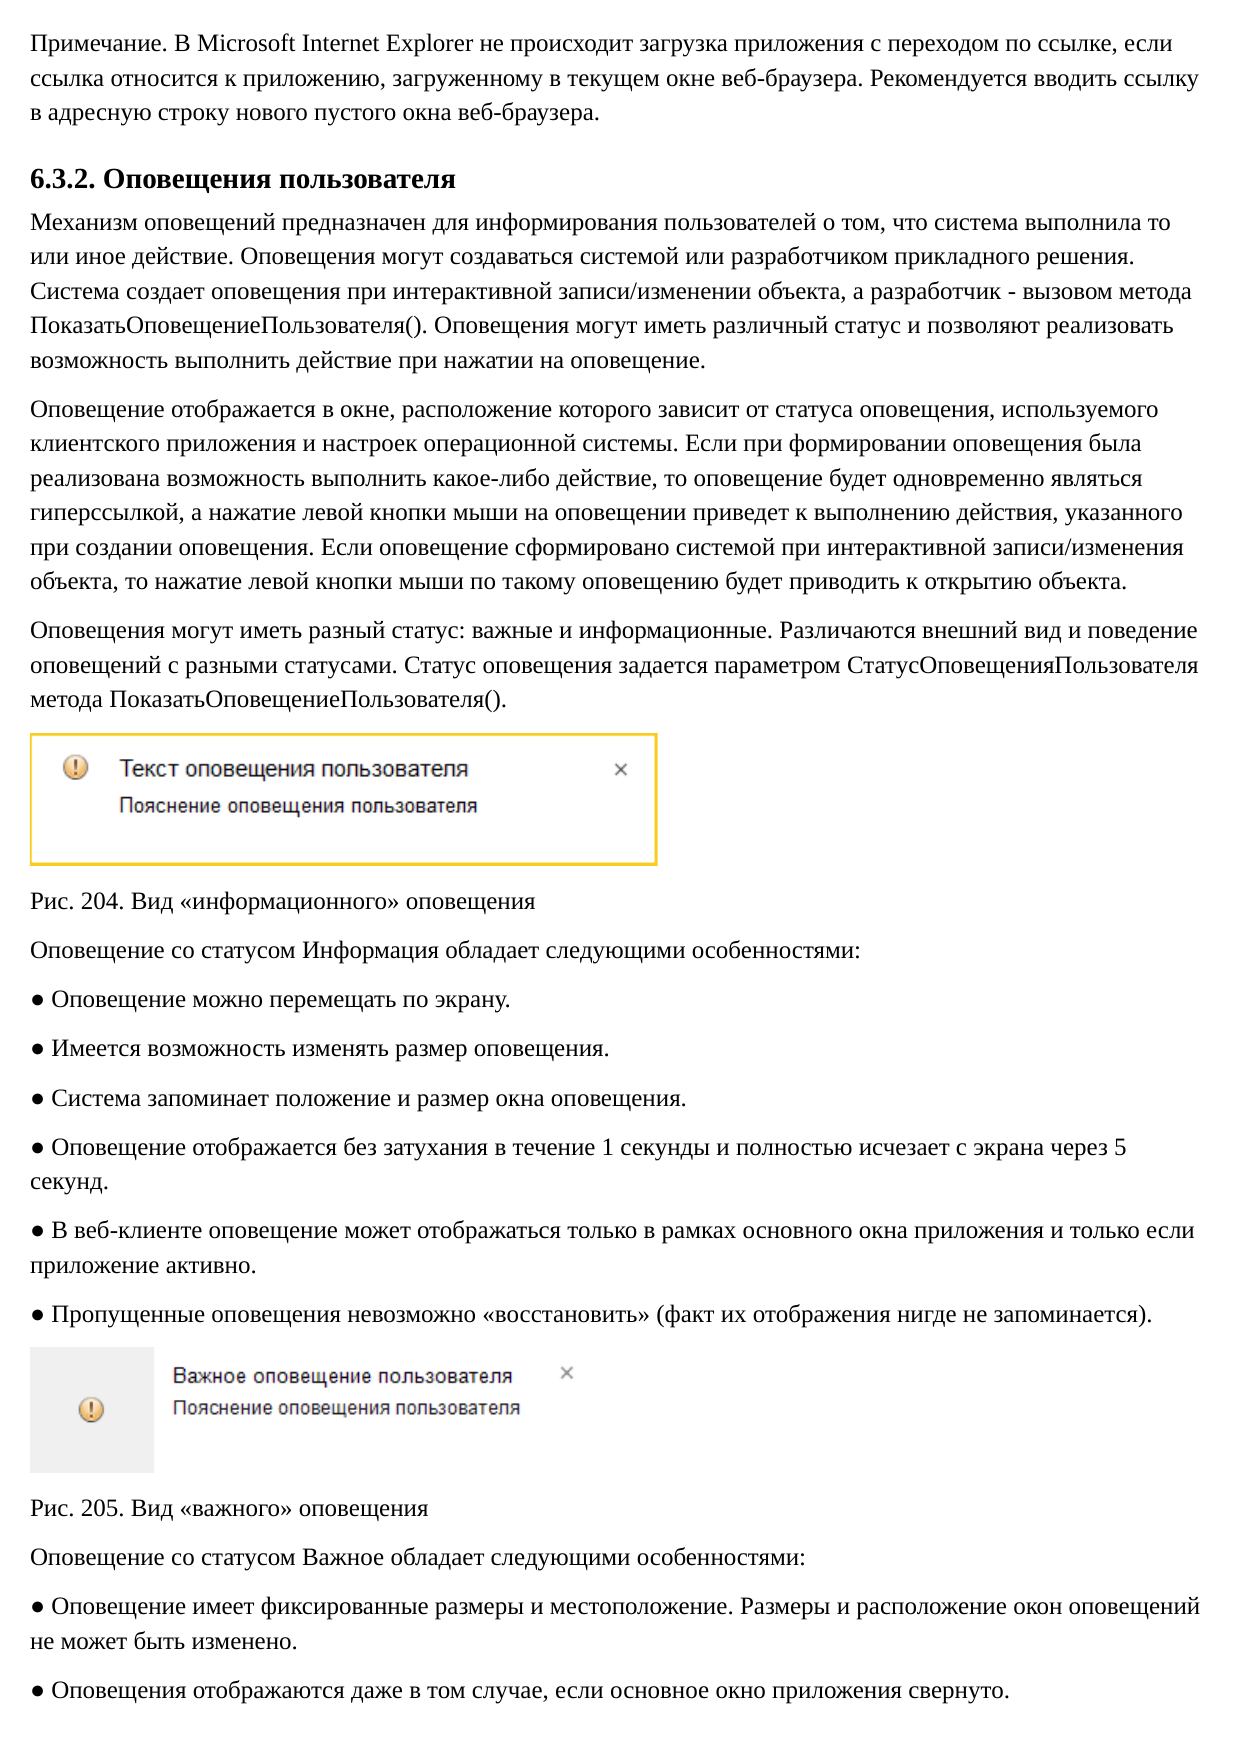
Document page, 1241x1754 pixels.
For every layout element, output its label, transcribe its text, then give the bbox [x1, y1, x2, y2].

text Оповещение со статусом Информация обладает следующими особенностями: [30, 935, 1211, 964]
text ● Оповещение можно перемещать по экрану. [30, 984, 1211, 1013]
subtitle 6.3.2. Оповещения пользователя [30, 161, 1211, 194]
text ● В веб-клиенте оповещение может отображаться только в рамках основного окна приложения и только если приложение активно. [30, 1215, 1211, 1278]
picture [29, 733, 658, 866]
text ● Имеется возможность изменять размер оповещения. [30, 1033, 1211, 1062]
text Оповещения могут иметь разный статус: важные и информационные. Различаются внешний вид и поведение оповещений с разными статусами. Статус оповещения задается параметром СтатусОповещенияПользователя метода ПоказатьОповещениеПользователя(). [30, 615, 1211, 713]
text Оповещение со статусом Важное обладает следующими особенностями: [30, 1542, 1211, 1571]
text Примечание. В Microsoft Internet Explorer не происходит загрузка приложения с переходом по ссылке, если ссылка относится к приложению, загруженному в текущем окне веб-браузера. Рекомендуется вводить ссылку в адресную строку нового пустого окна веб-браузера. [30, 28, 1211, 126]
text ● Пропущенные оповещения невозможно «восстановить» (факт их отображения нигде не запоминается). [30, 1299, 1211, 1327]
text Механизм оповещений предназначен для информирования пользователей о том, что система выполнила то или иное действие. Оповещения могут создаваться системой или разработчиком прикладного решения. Система создает оповещения при интерактивной записи/изменении объекта, а разработчик ‑ вызовом метода ПоказатьОповещениеПользователя(). Оповещения могут иметь различный статус и позволяют реализовать возможность выполнить действие при нажатии на оповещение. [30, 207, 1211, 373]
text Рис. 204. Вид «информационного» оповещения [30, 886, 1211, 915]
text ● Система запоминает положение и размер окна оповещения. [30, 1083, 1211, 1111]
text Рис. 205. Вид «важного» оповещения [30, 1493, 1211, 1522]
text ● Оповещения отображаются даже в том случае, если основное окно приложения свернуто. [30, 1675, 1211, 1703]
picture [29, 1347, 593, 1473]
text ● Оповещение имеет фиксированные размеры и местоположение. Размеры и расположение окон оповещений не может быть изменено. [30, 1591, 1211, 1654]
text Оповещение отображается в окне, расположение которого зависит от статуса оповещения, используемого клиентского приложения и настроек операционной системы. Если при формировании оповещения была реализована возможность выполнить какое-либо действие, то оповещение будет одновременно являться гиперссылкой, а нажатие левой кнопки мыши на оповещении приведет к выполнению действия, указанного при создании оповещения. Если оповещение сформировано системой при интерактивной записи/изменения объекта, то нажатие левой кнопки мыши по такому оповещению будет приводить к открытию объекта. [30, 394, 1211, 595]
text ● Оповещение отображается без затухания в течение 1 секунды и полностью исчезает с экрана через 5 секунд. [30, 1132, 1211, 1195]
